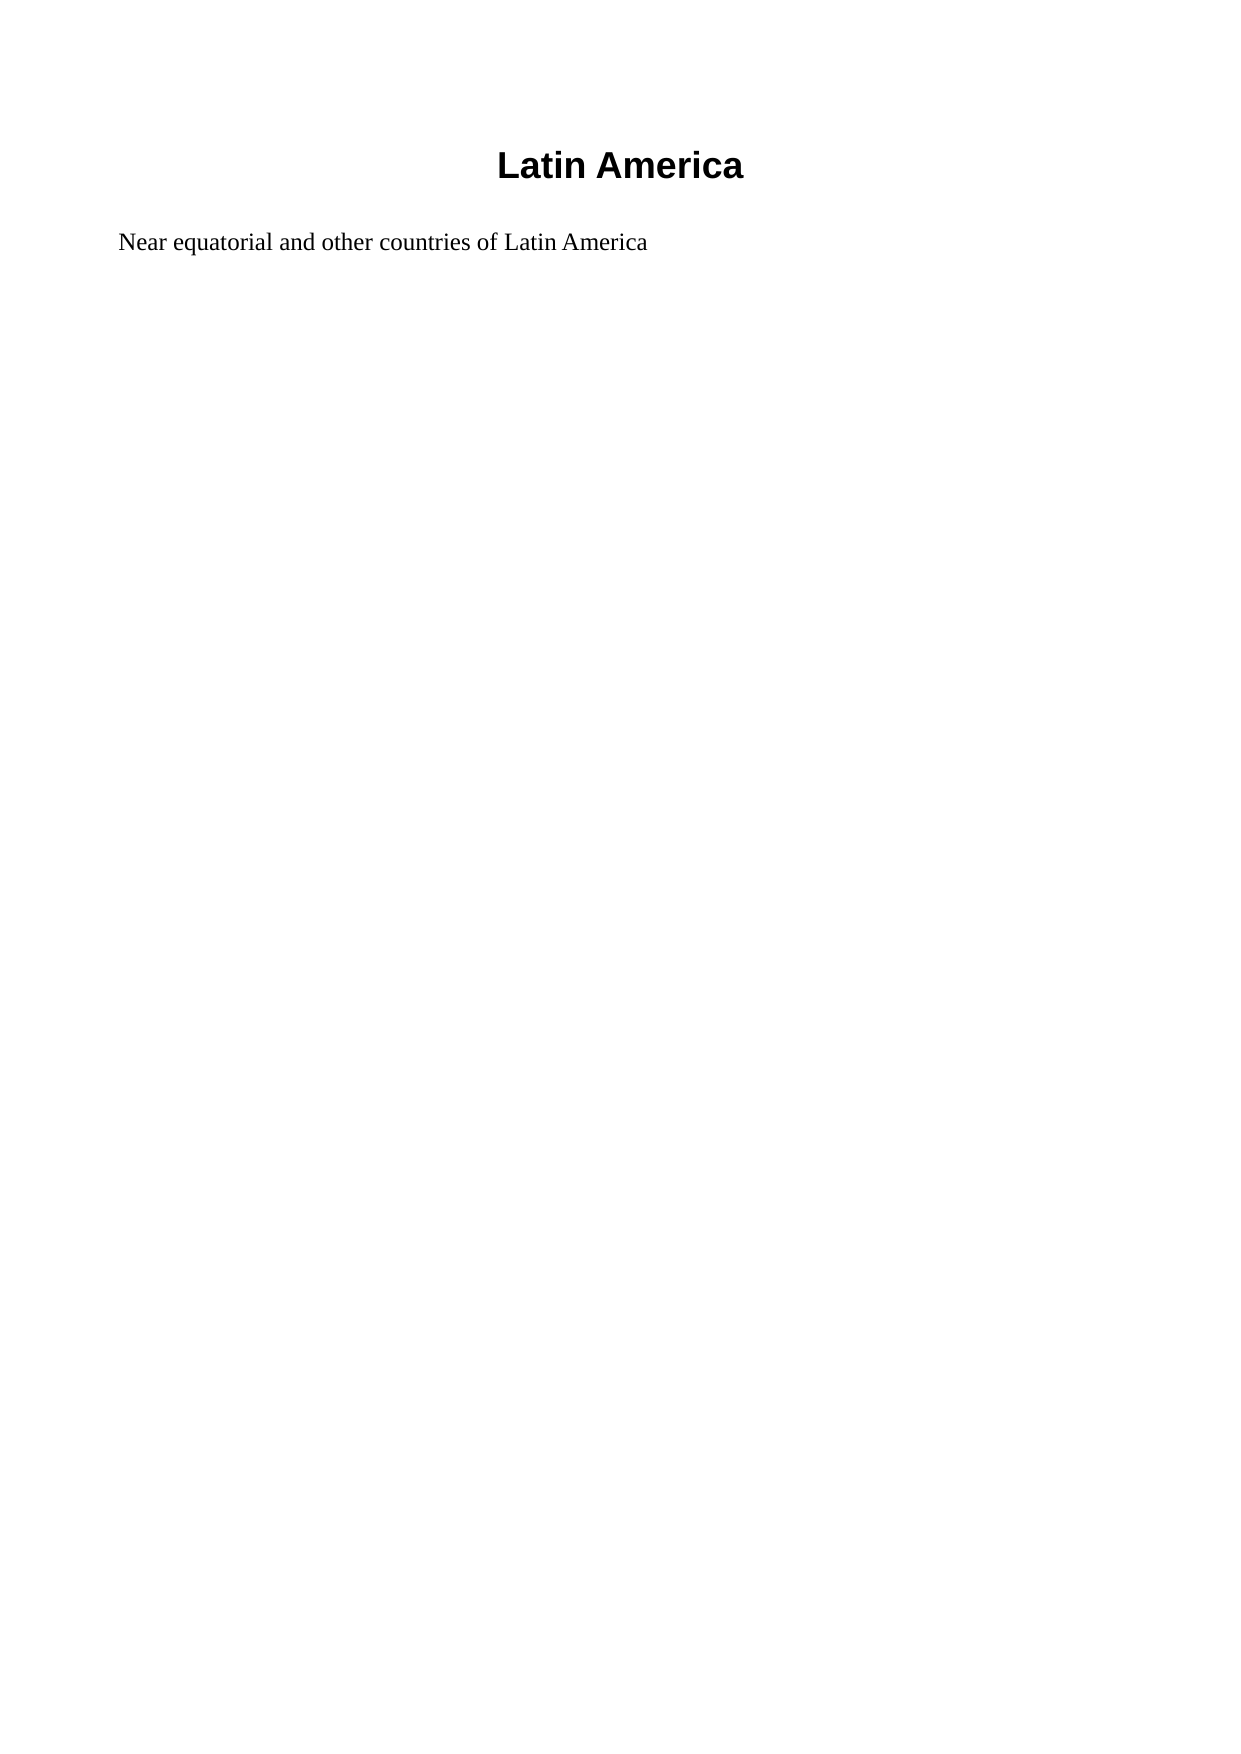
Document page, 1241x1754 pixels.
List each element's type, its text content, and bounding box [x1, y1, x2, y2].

text Near equatorial and other countries of Latin America [118, 227, 1122, 256]
subtitle Latin America [118, 143, 1122, 186]
